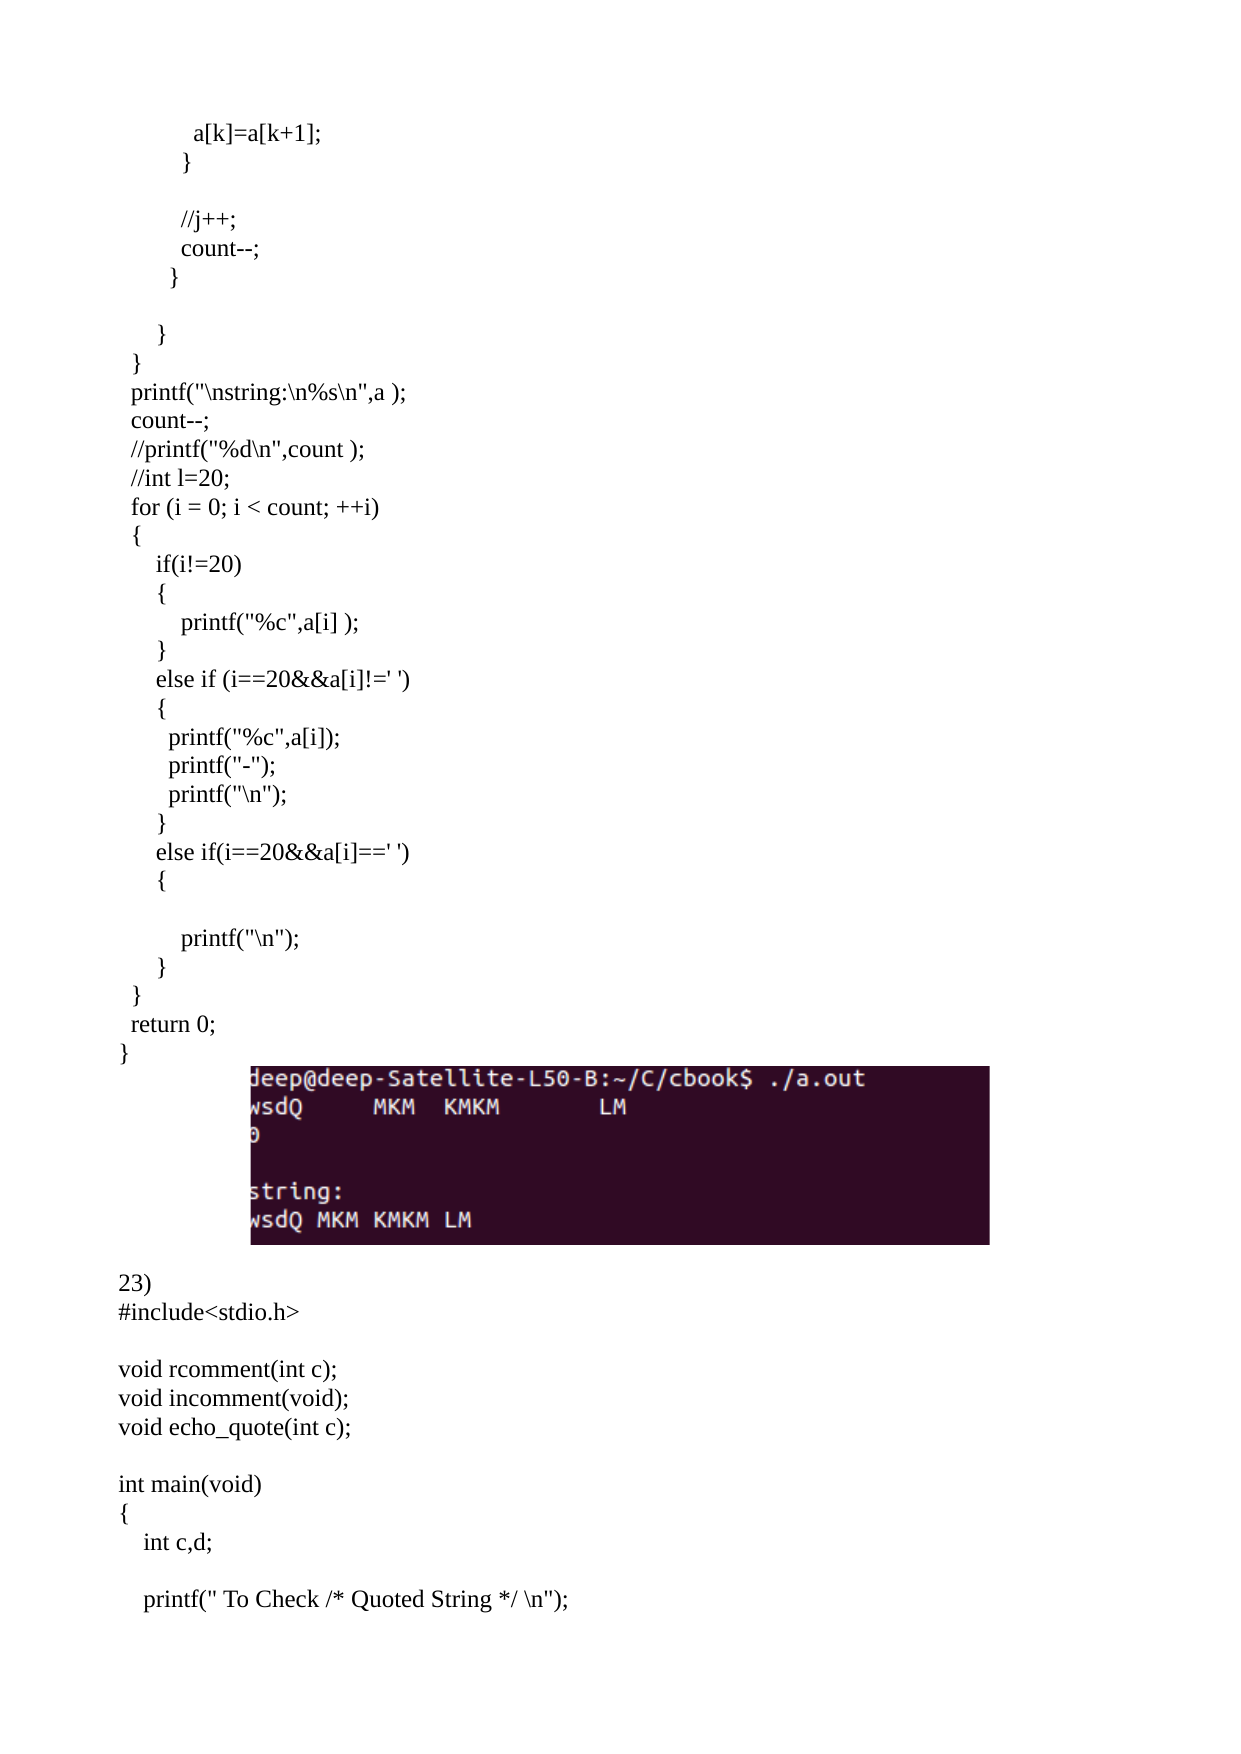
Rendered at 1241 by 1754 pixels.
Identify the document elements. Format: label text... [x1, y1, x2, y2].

text return 0; [118, 1009, 1122, 1038]
text printf("%c",a[i] ); [118, 607, 1122, 636]
text } [118, 981, 1122, 1009]
text printf("\n"); [118, 779, 1122, 808]
text printf(" To Check /* Quoted String */ \n"); [118, 1584, 1122, 1613]
text //int l=20; [118, 463, 1122, 492]
text } [118, 952, 1122, 981]
text a[k]=a[k+1]; [118, 118, 1122, 147]
text int c,d; [118, 1527, 1122, 1556]
text } [118, 147, 1122, 176]
text for (i = 0; i < count; ++i) [118, 492, 1122, 521]
text count--; [118, 406, 1122, 434]
text { [118, 521, 1122, 549]
text int main(void) [118, 1469, 1122, 1498]
text printf("\n"); [118, 923, 1122, 952]
text printf("-"); [118, 751, 1122, 779]
text { [118, 1498, 1122, 1527]
text 23) [118, 1268, 1122, 1297]
text printf("\nstring:\n%s\n",a ); [118, 377, 1122, 406]
text if(i!=20) [118, 549, 1122, 578]
text } [118, 348, 1122, 377]
text } [118, 636, 1122, 664]
text } [118, 808, 1122, 837]
text void incomment(void); [118, 1383, 1122, 1412]
text #include<stdio.h> [118, 1297, 1122, 1326]
text { [118, 866, 1122, 894]
text void rcomment(int c); [118, 1354, 1122, 1383]
text else if (i==20&&a[i]!=' ') [118, 664, 1122, 693]
text void echo_quote(int c); [118, 1412, 1122, 1441]
text //printf("%d\n",count ); [118, 434, 1122, 463]
text count--; [118, 233, 1122, 262]
text //j++; [118, 204, 1122, 233]
text { [118, 693, 1122, 722]
text } [118, 1038, 1122, 1067]
text else if(i==20&&a[i]==' ') [118, 837, 1122, 866]
text } [118, 262, 1122, 291]
picture [250, 1066, 990, 1245]
text printf("%c",a[i]); [118, 722, 1122, 751]
text } [118, 319, 1122, 348]
text { [118, 578, 1122, 607]
